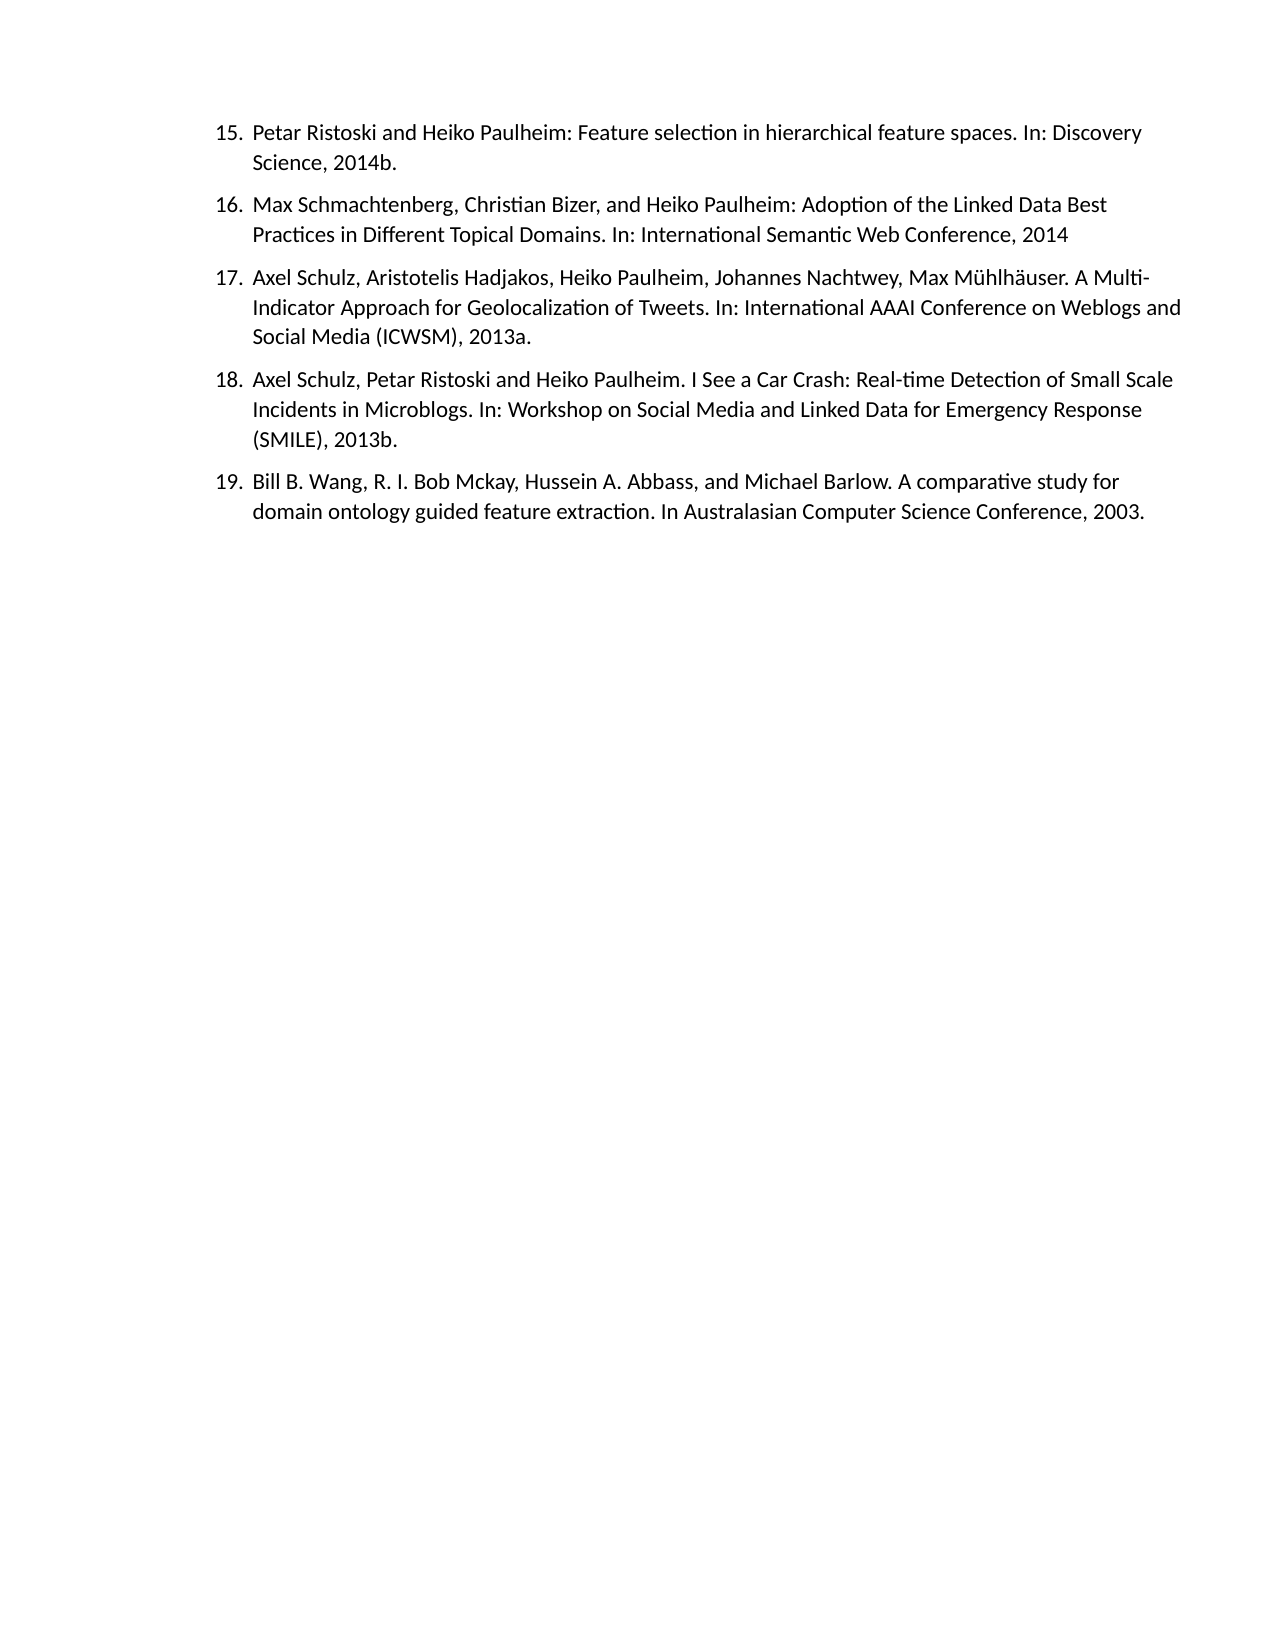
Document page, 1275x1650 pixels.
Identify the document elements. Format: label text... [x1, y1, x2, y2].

list Axel Schulz, Aristotelis Hadjakos, Heiko Paulheim, Johannes Nachtwey, Max Mühlhäuser. A Multi-Indicator Approach for Geolocalization of Tweets. In: International AAAI Conference on Weblogs and Social Media (ICWSM), 2013a. [215, 263, 1186, 351]
list Bill B. Wang, R. I. Bob Mckay, Hussein A. Abbass, and Michael Barlow. A comparative study for domain ontology guided feature extraction. In Australasian Computer Science Conference, 2003. [215, 467, 1186, 525]
list Max Schmachtenberg, Christian Bizer, and Heiko Paulheim: Adoption of the Linked Data Best Practices in Different Topical Domains. In: International Semantic Web Conference, 2014 [215, 190, 1186, 248]
list Axel Schulz, Petar Ristoski and Heiko Paulheim. I See a Car Crash: Real-time Detection of Small Scale Incidents in Microblogs. In: Workshop on Social Media and Linked Data for Emergency Response (SMILE), 2013b. [215, 365, 1186, 453]
list Petar Ristoski and Heiko Paulheim: Feature selection in hierarchical feature spaces. In: Discovery Science, 2014b. [215, 118, 1186, 176]
